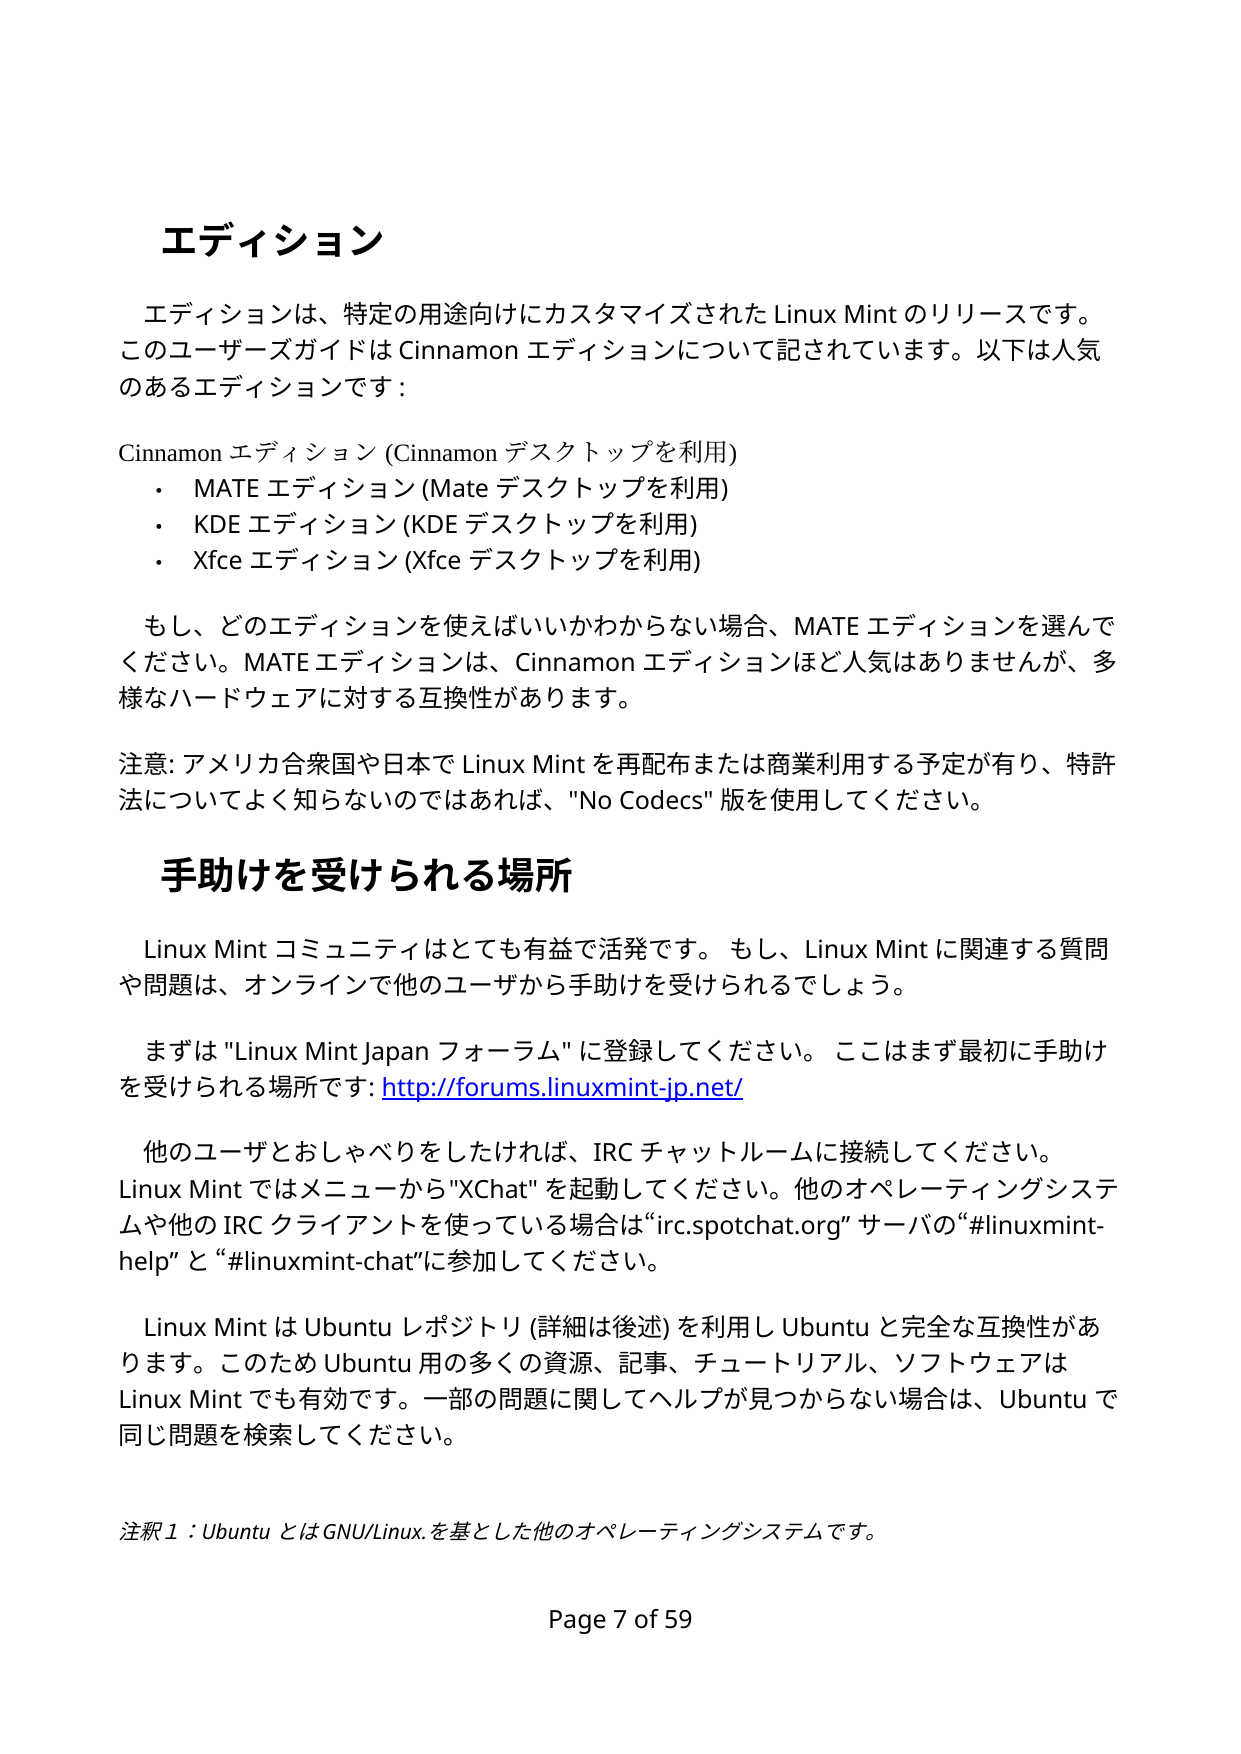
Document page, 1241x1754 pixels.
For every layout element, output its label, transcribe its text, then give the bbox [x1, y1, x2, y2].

text もし、どのエディションを使えばいいかわからない場合、MATE エディションを選んでください。MATEエディションは、Cinnamon エディションほど人気はありませんが、多様なハードウェアに対する互換性があります。 [118, 606, 1122, 715]
text Linux Mint はUbuntu レポジトリ (詳細は後述) を利用しUbuntu と完全な互換性があります。このためUbuntu 用の多くの資源、記事、チュートリアル、ソフトウェアはLinux Mint でも有効です。一部の問題に関してヘルプが見つからない場合は、Ubuntu で同じ問題を検索してください。 [118, 1307, 1122, 1452]
list KDE エディション (KDE デスクトップを利用) [156, 504, 1122, 541]
subtitle エディション [118, 211, 1122, 265]
text まずは "Linux Mint Japan フォーラム" に登録してください。 ここはまず最初に手助けを受けられる場所です: http://forums.linuxmint-jp.net/ [118, 1031, 1122, 1104]
text 他のユーザとおしゃべりをしたければ、IRC チャットルームに接続してください。Linux Mint ではメニューから"XChat" を起動してください。他のオペレーティングシステムや他のIRC クライアントを使っている場合は“irc.spotchat.org” サーバの“#linuxmint-help” と “#linuxmint-chat”に参加してください。 [118, 1133, 1122, 1278]
text Linux Mint コミュニティはとても有益で活発です。 もし、Linux Mint に関連する質問や問題は、オンラインで他のユーザから手助けを受けられるでしょう。 [118, 929, 1122, 1002]
list MATE エディション (Mate デスクトップを利用) [156, 468, 1122, 504]
text エディションは、特定の用途向けにカスタマイズされたLinux Mint のリリースです。このユーザーズガイドはCinnamon エディションについて記されています。以下は人気のあるエディションです : [118, 294, 1122, 403]
text 注釈１：Ubuntu とはGNU/Linux.を基とした他のオペレーティングシステムです。 [118, 1515, 1122, 1546]
subtitle 手助けを受けられる場所 [118, 846, 1122, 900]
list Xfce エディション (Xfce デスクトップを利用) [156, 541, 1122, 577]
